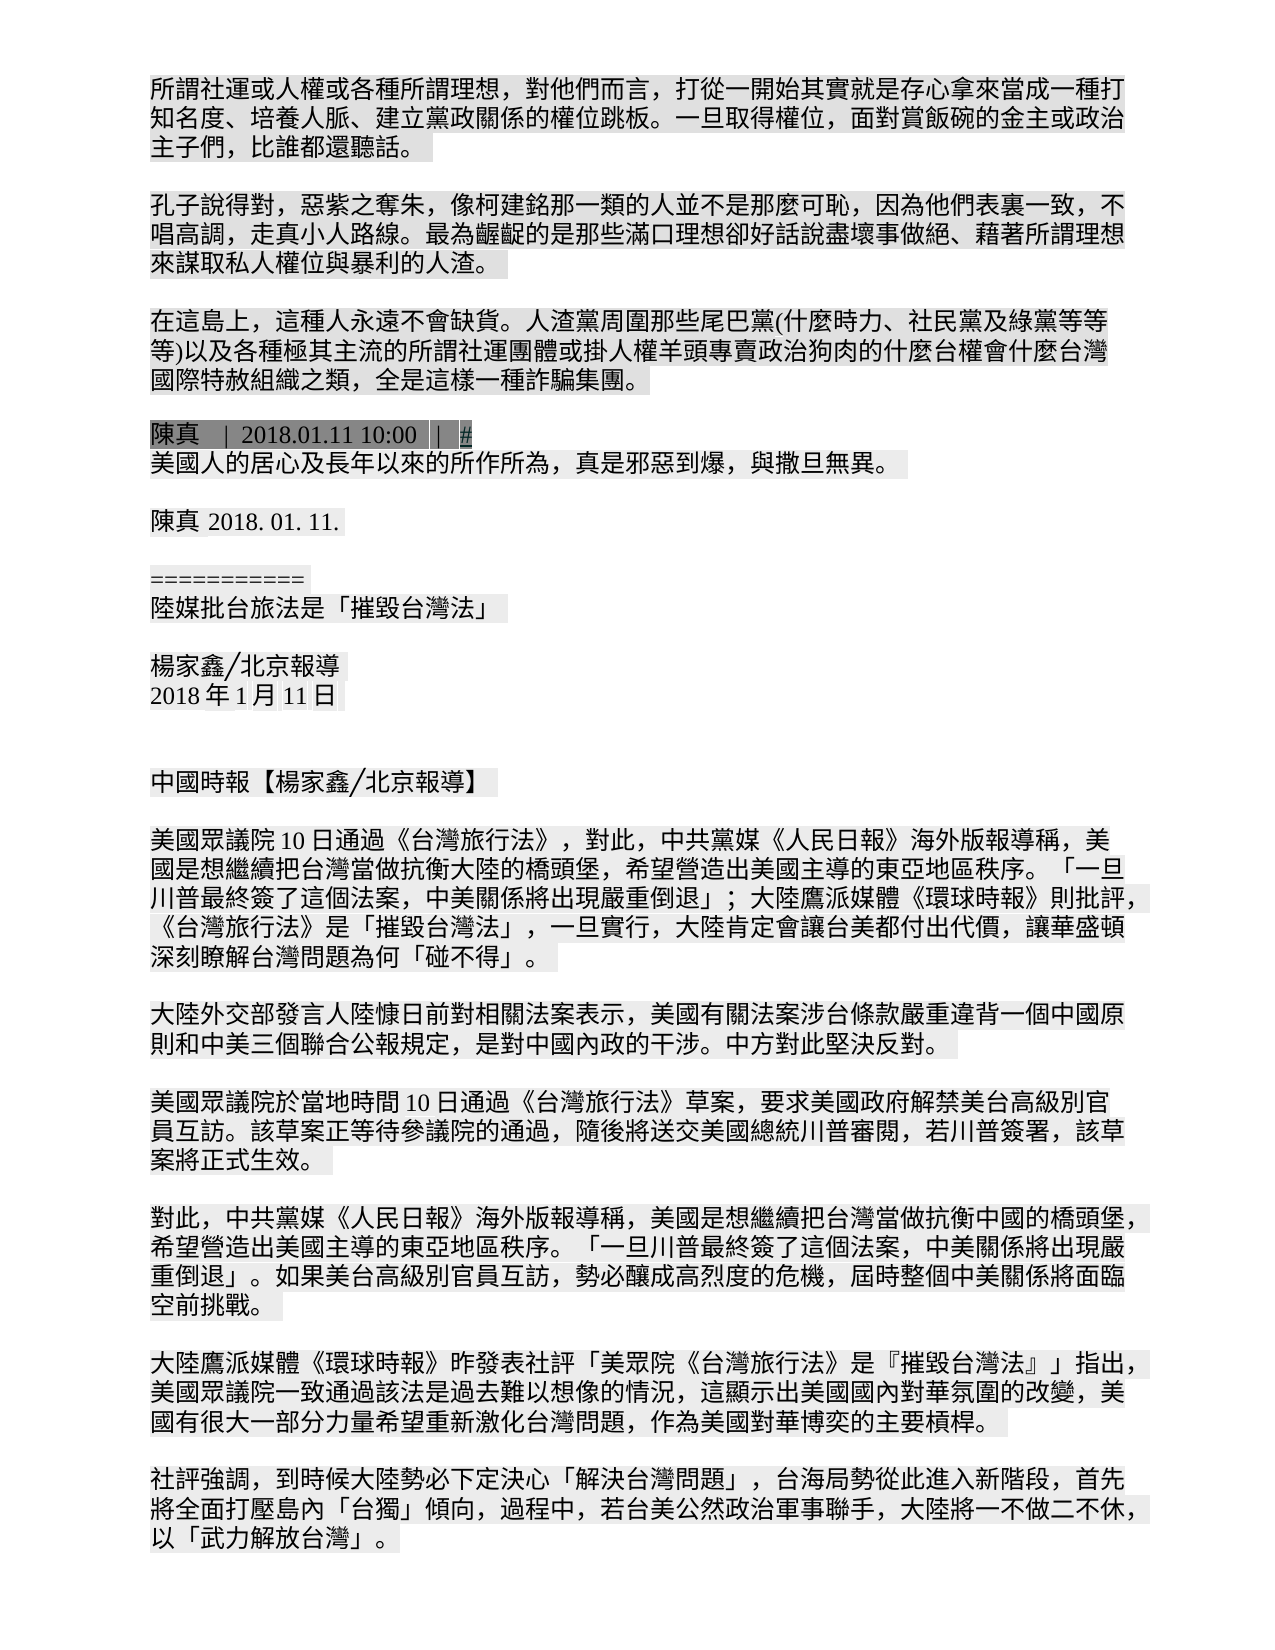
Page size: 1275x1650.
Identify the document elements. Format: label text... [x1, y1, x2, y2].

text 出賣台灣勞工立委的名單： 投下贊成票的有黃國書、鄭寶清、呂孫綾、鍾佳濱、何欣純、柯建銘、劉櫂豪、劉建國、尤美女、王定宇、陳素月、李麗芬、蔡適應、蔡易餘、施義芳、鄭運鵬、吳秉叡、吳琪銘、周春米、許智傑、林俊憲、邱議瑩、蕭美琴、羅致政、蔡培慧、蘇巧慧、趙天麟、陳亭妃、陳其邁、黃秀芳、陳明文、林靜儀、葉宜津、吳玉琴、蘇震清、楊曜、余宛如、劉世芳、吳焜裕、高志鵬、邱泰源、邱志偉、李俊俋、陳瑩、管碧玲、陳賴素美、賴瑞隆、陳歐珀、Kolas Yotaka、洪宗熠、江永昌、段宜康、黃偉哲、林岱樺、吳思瑤、張宏陸、李昆澤、陳曼麗、王榮璋、郭正亮、張廖萬堅、蘇治芬、姚文智和莊瑞雄等64位立委。 請你告訴我，這些人，究竟有哪一個平常不是滿口理想？其中很多更是過去就是所謂社運或所謂人權團體或什麼碗糕學者或什麼人渣學運出身，什麼鍾佳濱，陳曼麗、何欣純、吳焜裕、蔡培慧、劉世芳、葉宜津、呂孫綾、羅致政、黃偉哲、郭正亮....等等等等等。 所謂社運或人權或各種所謂理想，對他們而言，打從一開始其實就是存心拿來當成一種打知名度、培養人脈、建立黨政關係的權位跳板。一旦取得權位，面對賞飯碗的金主或政治主子們，比誰都還聽話。 孔子說得對，惡紫之奪朱，像柯建銘那一類的人並不是那麼可恥，因為他們表裏一致，不唱高調，走真小人路線。最為齷齪的是那些滿口理想卻好話說盡壞事做絕、藉著所謂理想來謀取私人權位與暴利的人渣。 在這島上，這種人永遠不會缺貨。人渣黨周圍那些尾巴黨(什麼時力、社民黨及綠黨等等等)以及各種極其主流的所謂社運團體或掛人權羊頭專賣政治狗肉的什麼台權會什麼台灣國際特赦組織之類，全是這樣一種詐騙集團。 [150, 75, 1125, 395]
text 陳真 | 2018.01.11 10:00 | # [150, 420, 1125, 449]
text 美國人的居心及長年以來的所作所為，真是邪惡到爆，與撒旦無異。 陳真 2018. 01. 11. =========== 陸媒批台旅法是「摧毀台灣法」 楊家鑫╱北京報導 2018年1月11日 中國時報【楊家鑫╱北京報導】 美國眾議院10日通過《台灣旅行法》，對此，中共黨媒《人民日報》海外版報導稱，美國是想繼續把台灣當做抗衡大陸的橋頭堡，希望營造出美國主導的東亞地區秩序。「一旦川普最終簽了這個法案，中美關係將出現嚴重倒退」；大陸鷹派媒體《環球時報》則批評，《台灣旅行法》是「摧毀台灣法」，一旦實行，大陸肯定會讓台美都付出代價，讓華盛頓深刻瞭解台灣問題為何「碰不得」。 大陸外交部發言人陸慷日前對相關法案表示，美國有關法案涉台條款嚴重違背一個中國原則和中美三個聯合公報規定，是對中國內政的干涉。中方對此堅決反對。 美國眾議院於當地時間10日通過《台灣旅行法》草案，要求美國政府解禁美台高級別官員互訪。該草案正等待參議院的通過，隨後將送交美國總統川普審閱，若川普簽署，該草案將正式生效。 對此，中共黨媒《人民日報》海外版報導稱，美國是想繼續把台灣當做抗衡中國的橋頭堡，希望營造出美國主導的東亞地區秩序。「一旦川普最終簽了這個法案，中美關係將出現嚴重倒退」。如果美台高級別官員互訪，勢必釀成高烈度的危機，屆時整個中美關係將面臨空前挑戰。 大陸鷹派媒體《環球時報》昨發表社評「美眾院《台灣旅行法》是『摧毀台灣法』」指出，美國眾議院一致通過該法是過去難以想像的情況，這顯示出美國國內對華氛圍的改變，美國有很大一部分力量希望重新激化台灣問題，作為美國對華博奕的主要槓桿。 社評強調，到時候大陸勢必下定決心「解決台灣問題」，台海局勢從此進入新階段，首先將全面打壓島內「台獨」傾向，過程中，若台美公然政治軍事聯手，大陸將一不做二不休，以「武力解放台灣」。 [150, 449, 1125, 1553]
